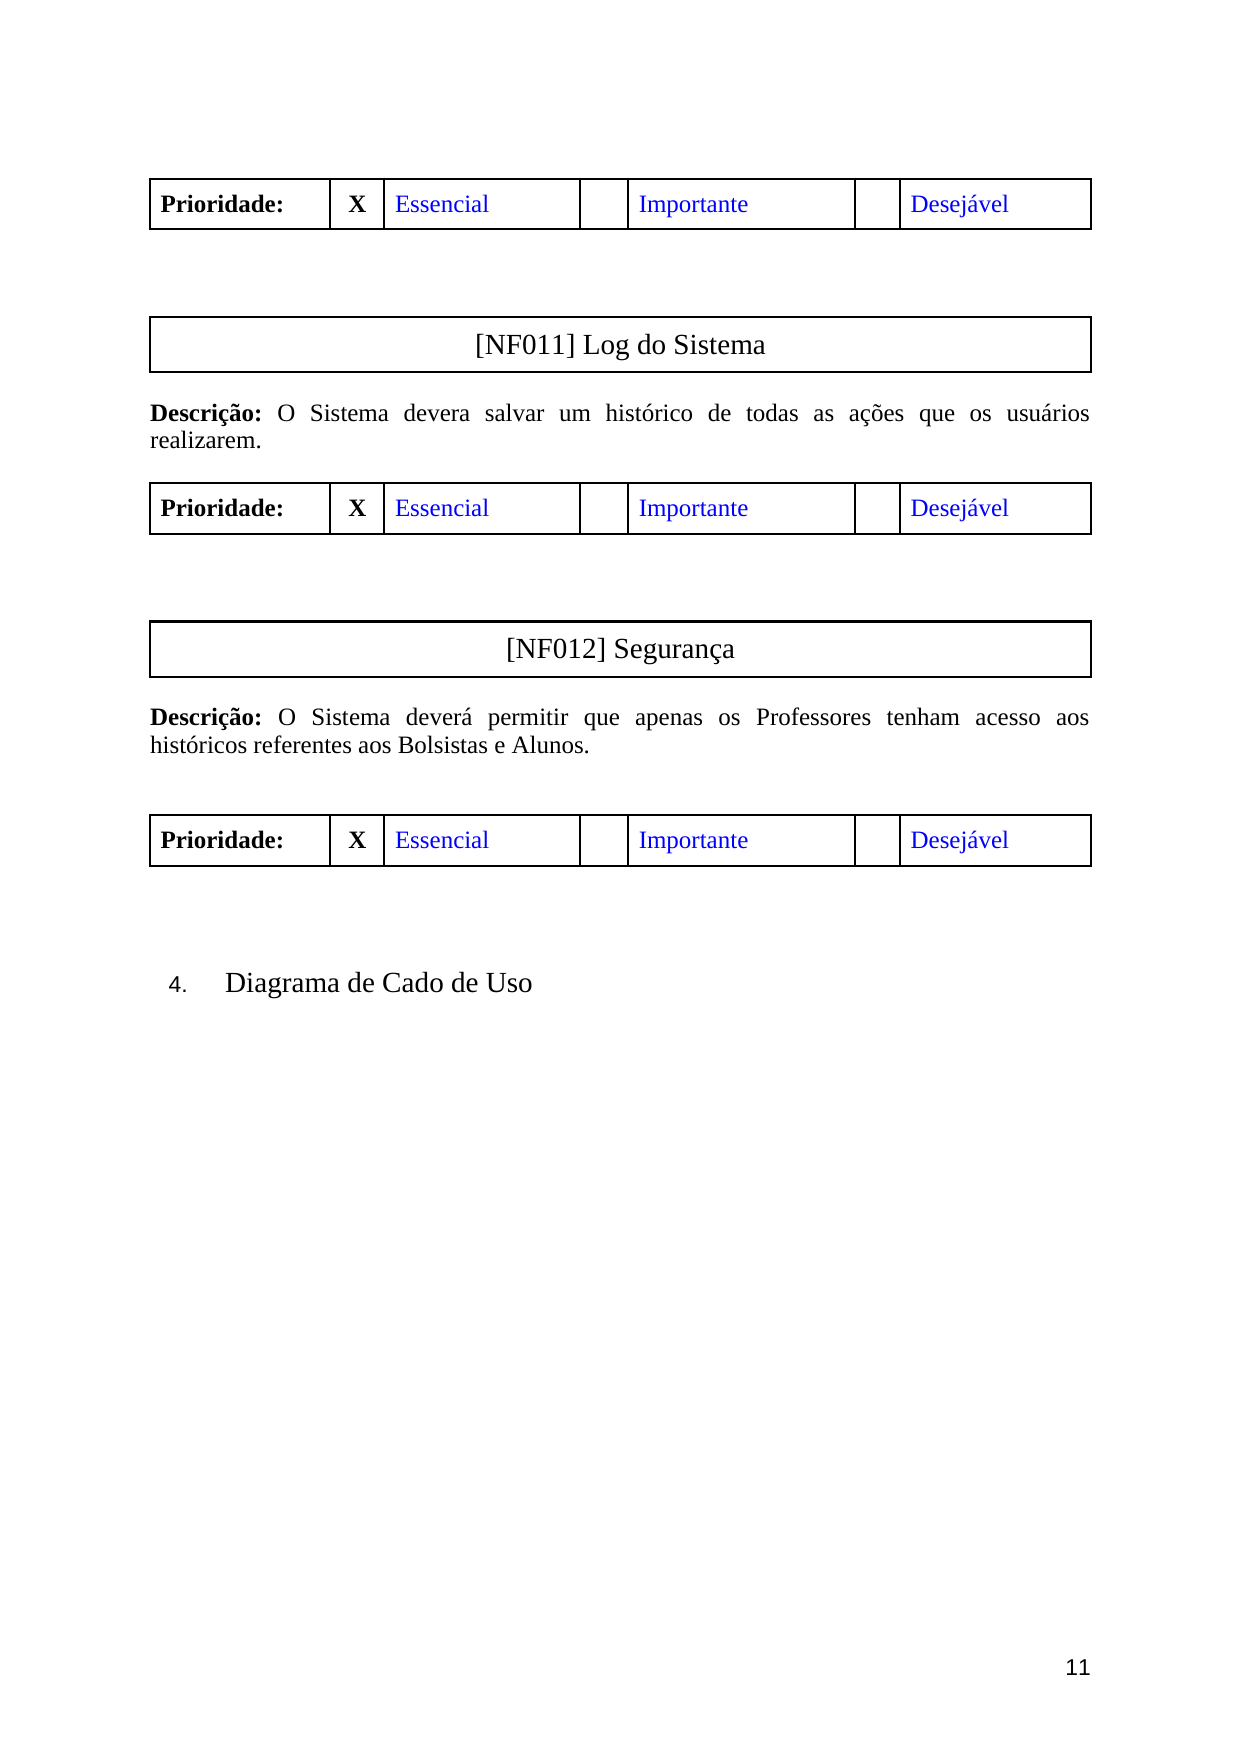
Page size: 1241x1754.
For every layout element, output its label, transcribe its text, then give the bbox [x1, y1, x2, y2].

text Descrição: O Sistema devera salvar um histórico de todas as ações que os usuários realizarem. [150, 399, 1091, 454]
table_header Importante [629, 816, 854, 865]
text Descrição: O Sistema deverá permitir que apenas os Professores tenham acesso aos históricos referentes aos Bolsistas e Alunos. [150, 703, 1091, 759]
table_header [856, 816, 899, 865]
table_header Prioridade: [151, 816, 329, 865]
table_header Prioridade: [151, 484, 329, 533]
table_header Desejável [901, 816, 1090, 865]
table_header [581, 816, 627, 865]
table_header [856, 484, 899, 533]
table_header [NF011] Log do Sistema [151, 318, 1090, 371]
table_header X [331, 180, 383, 228]
table_header Essencial [385, 484, 579, 533]
table_header Desejável [901, 484, 1090, 533]
table_header Desejável [901, 180, 1090, 228]
table_header [856, 180, 899, 228]
table_header Importante [629, 180, 854, 228]
table_header X [331, 484, 383, 533]
table_header Importante [629, 484, 854, 533]
list Diagrama de Cado de Uso [150, 967, 1091, 999]
table_header Prioridade: [151, 180, 329, 228]
table_header X [331, 816, 383, 865]
table_header [581, 484, 627, 533]
table_header Essencial [385, 816, 579, 865]
table_header [NF012] Segurança [151, 623, 1090, 676]
table_header Essencial [385, 180, 579, 228]
table_header [581, 180, 627, 228]
